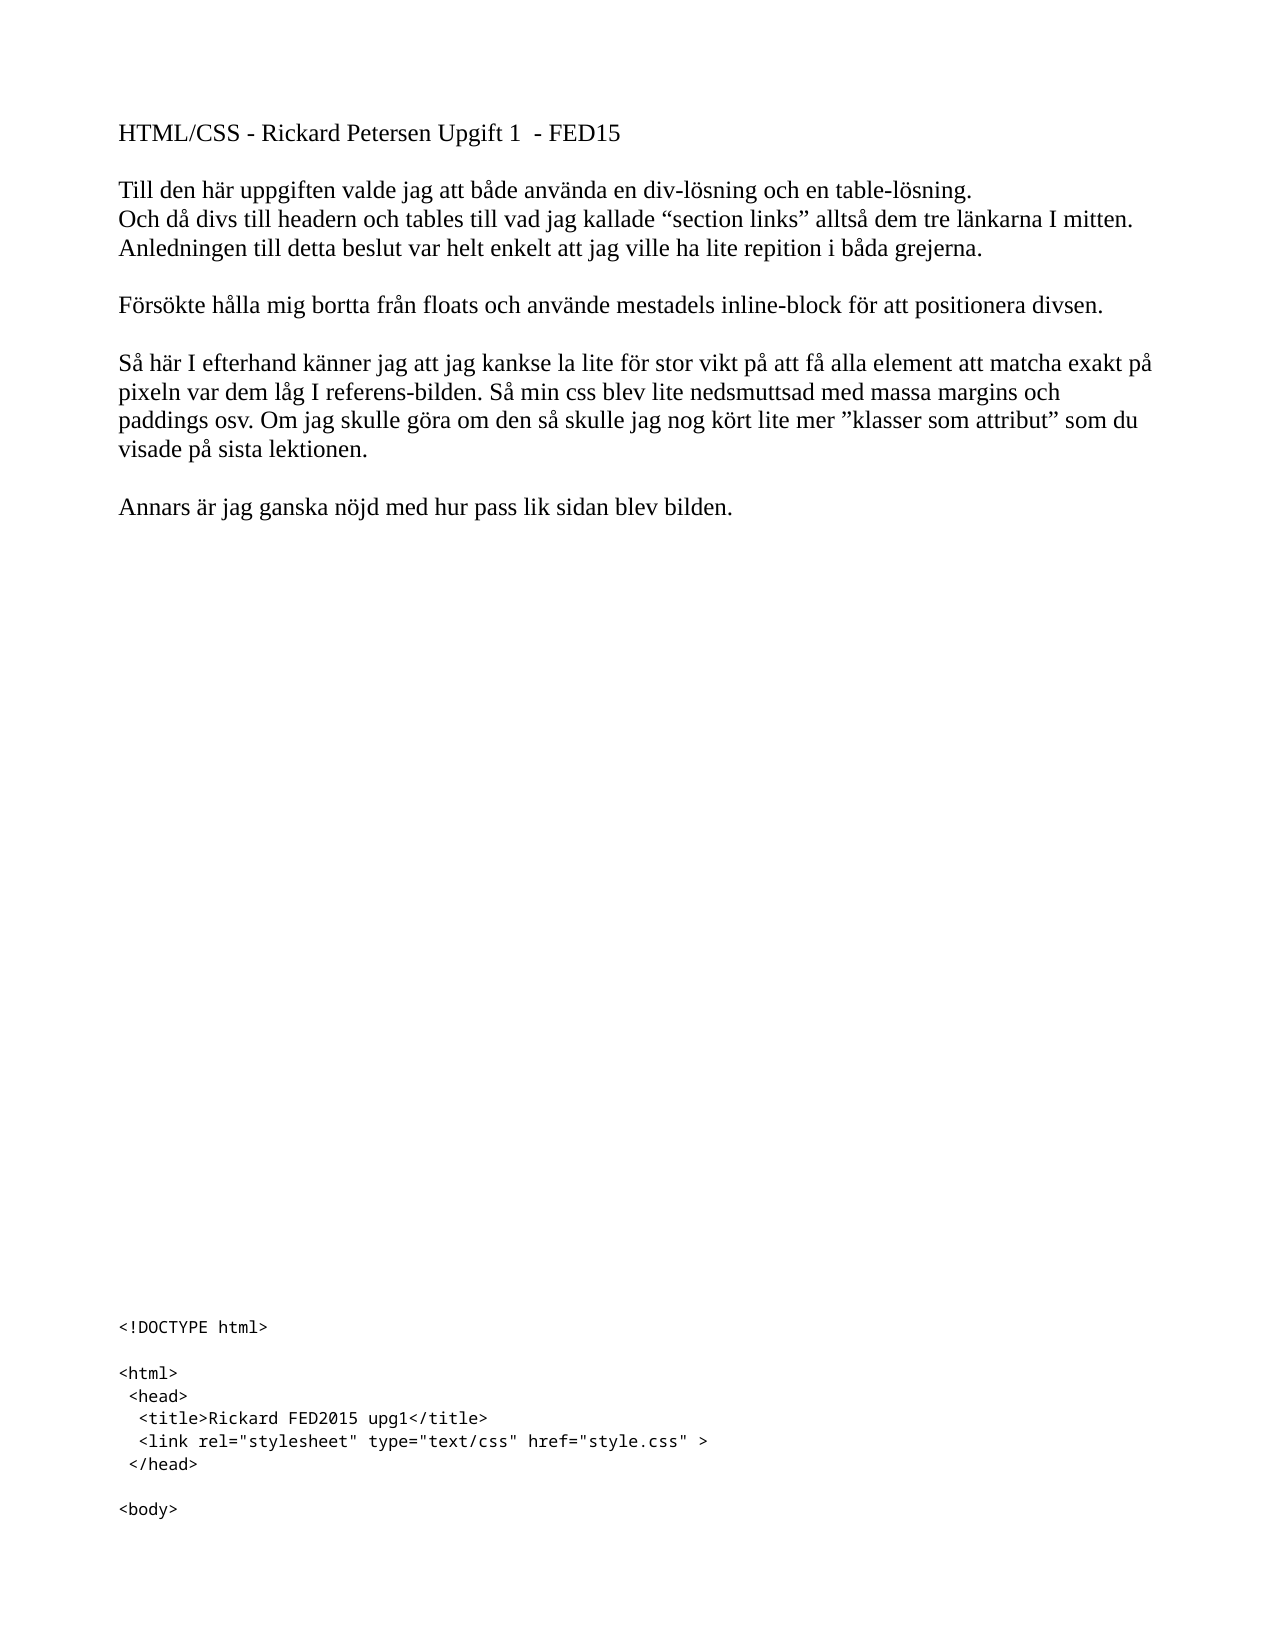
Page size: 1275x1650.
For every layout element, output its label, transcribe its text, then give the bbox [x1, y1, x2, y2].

text Till den här uppgiften valde jag att både använda en div-lösning och en table-lösning. [118, 176, 1157, 204]
text <link rel="stylesheet" type="text/css" href="style.css" > [118, 1429, 1157, 1452]
text <!DOCTYPE html> [118, 1316, 1157, 1339]
text <body> [118, 1498, 1157, 1520]
text Så här I efterhand känner jag att jag kankse la lite för stor vikt på att få alla element att matcha exakt på pixeln var dem låg I referens-bilden. Så min css blev lite nedsmuttsad med massa margins och paddings osv. Om jag skulle göra om den så skulle jag nog kört lite mer ”klasser som attribut” som du visade på sista lektionen. [118, 348, 1157, 463]
text Och då divs till headern och tables till vad jag kallade “section links” alltså dem tre länkarna I mitten. [118, 204, 1157, 233]
text Annars är jag ganska nöjd med hur pass lik sidan blev bilden. [118, 492, 1157, 521]
text HTML/CSS - Rickard Petersen Upgift 1 - FED15 [118, 118, 1157, 147]
text <html> [118, 1361, 1157, 1384]
text <title>Rickard FED2015 upg1</title> [118, 1407, 1157, 1429]
text Anledningen till detta beslut var helt enkelt att jag ville ha lite repition i båda grejerna. [118, 233, 1157, 262]
text <head> [118, 1384, 1157, 1407]
text </head> [118, 1452, 1157, 1475]
text Försökte hålla mig bortta från floats och använde mestadels inline-block för att positionera divsen. [118, 291, 1157, 319]
